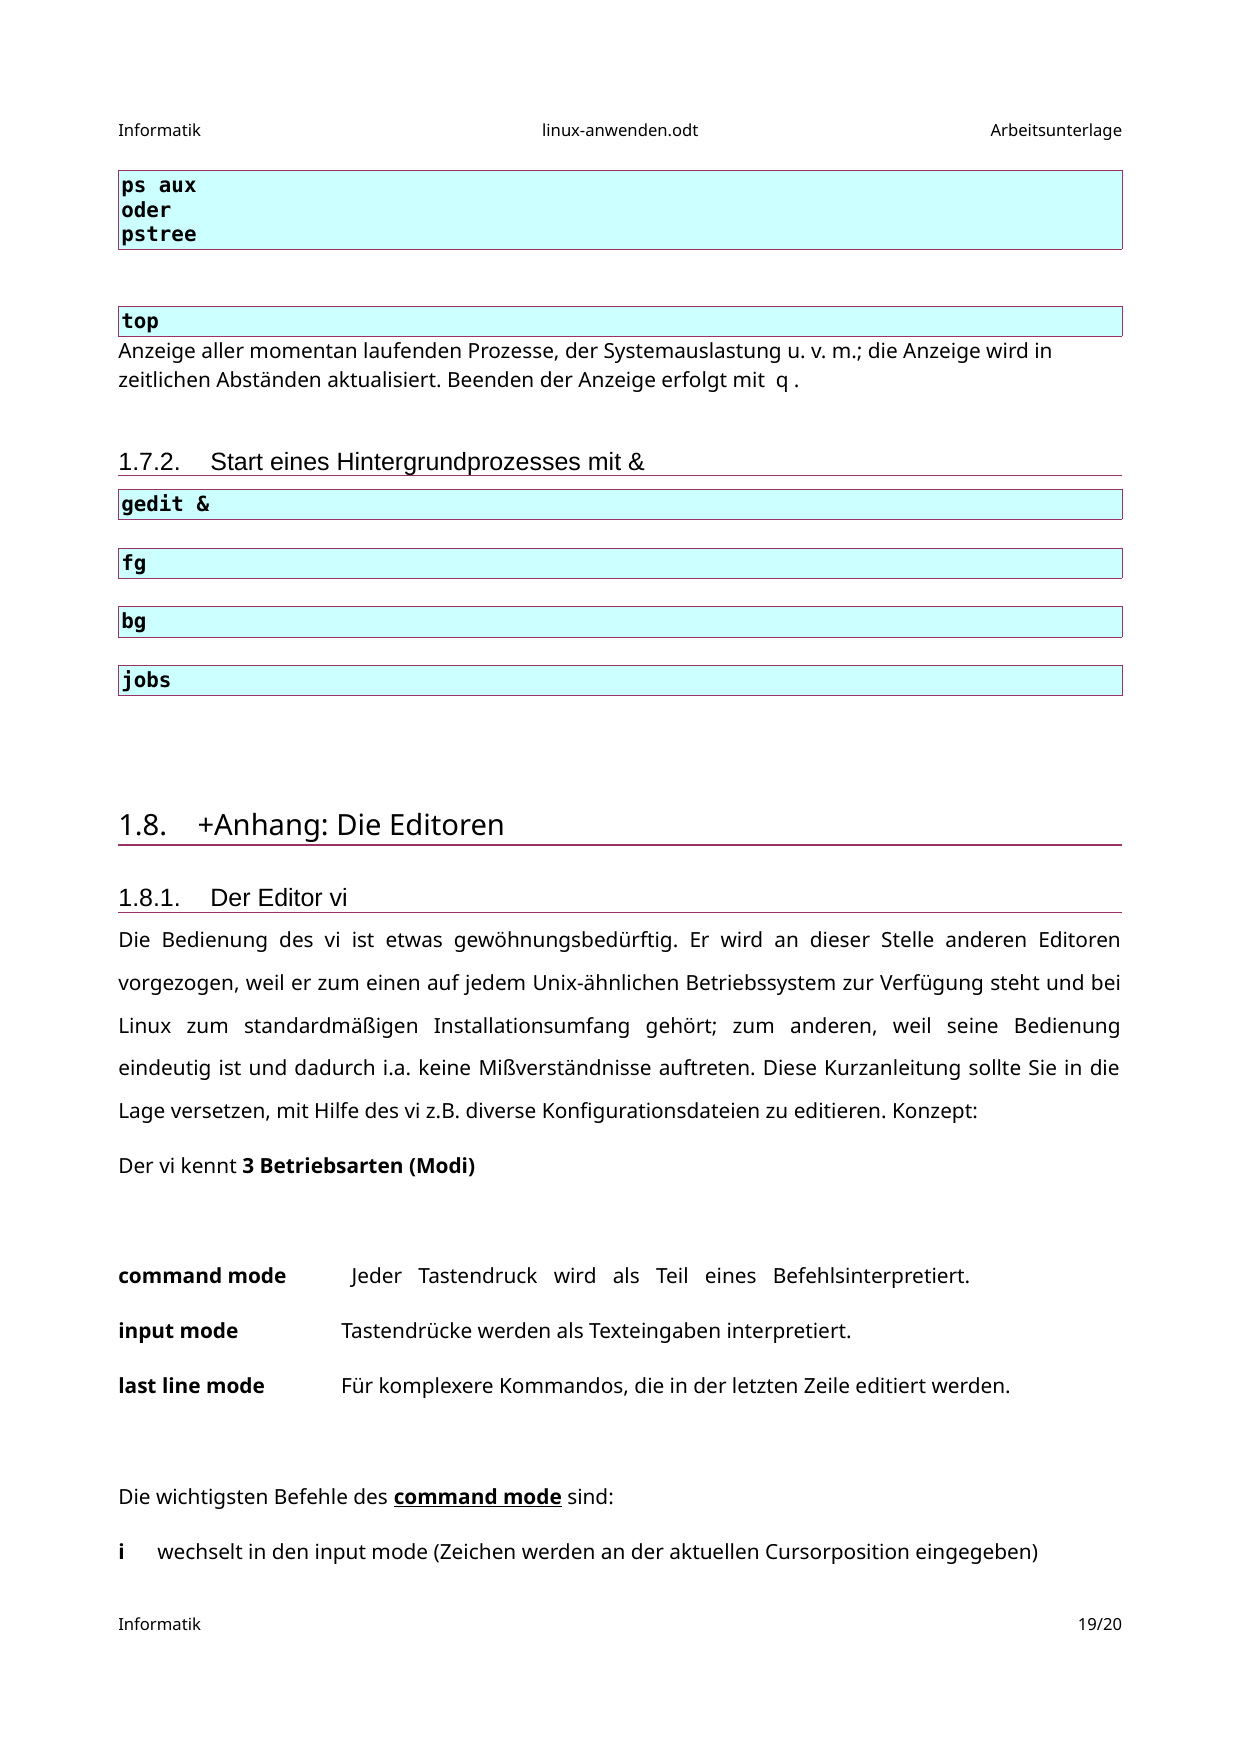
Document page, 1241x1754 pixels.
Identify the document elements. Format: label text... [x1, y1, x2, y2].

text last line mode Für komplexere Kommandos, die in der letzten Zeile editiert werden. [118, 1372, 1122, 1400]
text i wechselt in den input mode (Zeichen werden an der aktuellen Cursorposition eingegeben) [118, 1537, 1122, 1565]
text Die Bedienung des vi ist etwas gewöhnungsbedürftig. Er wird an dieser Stelle anderen Editoren vorgezogen, weil er zum einen auf jedem Unix-ähnlichen Betriebssystem zur Verfügung steht und bei Linux zum standardmäßigen Installationsumfang gehört; zum anderen, weil seine Bedienung eindeutig ist und dadurch i.a. keine Mißverständnisse auftreten. Diese Kurzanleitung sollte Sie in die Lage versetzen, mit Hilfe des vi z.B. diverse Konfigurationsdateien zu editieren. Konzept: [118, 926, 1122, 1124]
subtitle Der Editor vi [118, 883, 1122, 912]
text Die wichtigsten Befehle des command mode sind: [118, 1482, 1122, 1510]
subtitle Start eines Hintergrundprozesses mit & [118, 447, 1122, 475]
text gedit & [119, 490, 1122, 519]
text Anzeige aller momentan laufenden Prozesse, der Systemauslastung u. v. m.; die Anzeige wird in zeitlichen Abständen aktualisiert. Beenden der Anzeige erfolgt mit q . [118, 337, 1122, 393]
text jobs [119, 666, 1122, 695]
text ps aux [119, 171, 1122, 194]
text command mode Jeder Tastendruck wird als Teil eines Befehlsinterpretiert. [118, 1261, 1122, 1290]
text oder [119, 194, 1122, 219]
text pstree [119, 219, 1122, 249]
subtitle +Anhang: Die Editoren [118, 804, 1122, 844]
text fg [119, 549, 1122, 578]
text bg [119, 607, 1122, 637]
text input mode Tastendrücke werden als Texteingaben interpretiert. [118, 1316, 1122, 1345]
text top [119, 307, 1122, 336]
text Der vi kennt 3 Betriebsarten (Modi) [118, 1151, 1122, 1179]
